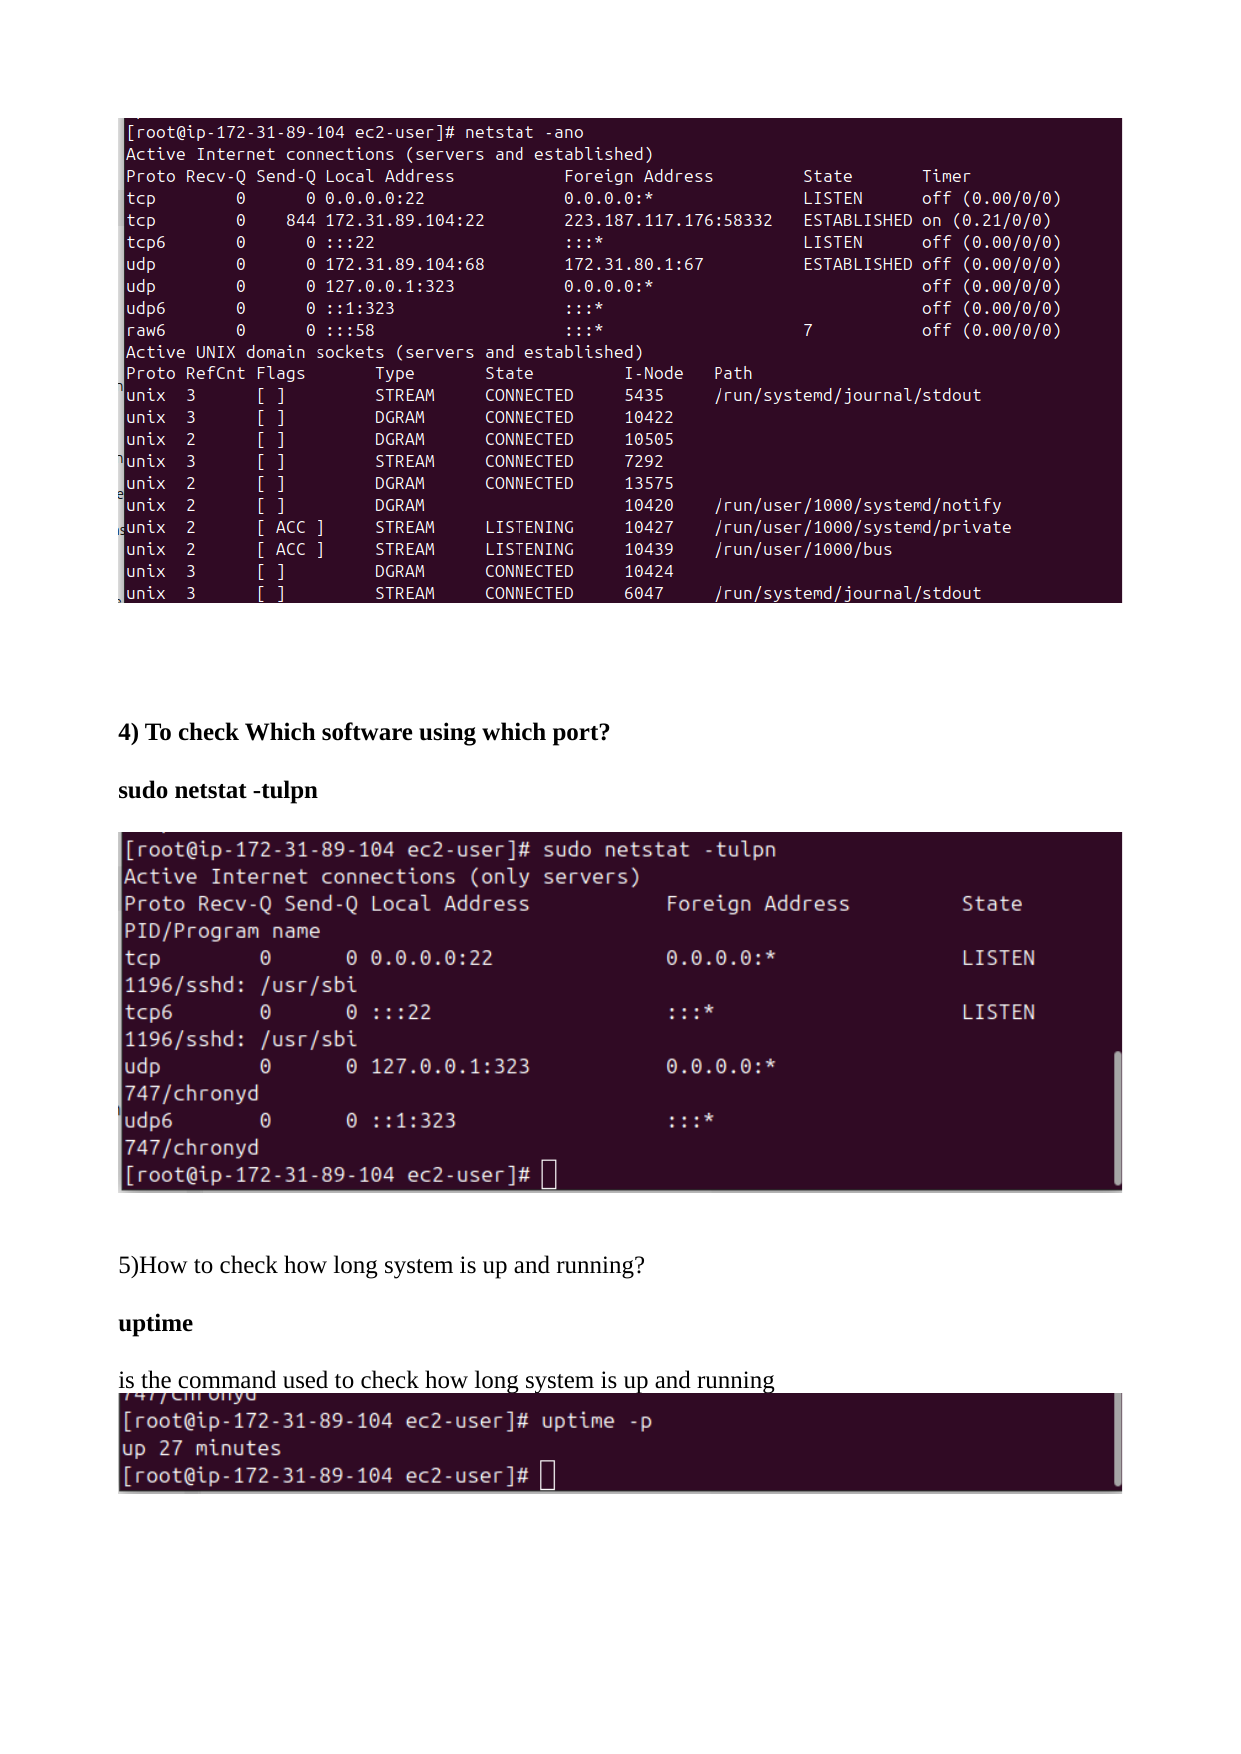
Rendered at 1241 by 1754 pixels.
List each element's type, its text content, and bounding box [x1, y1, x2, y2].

text uptime [118, 1308, 1122, 1336]
text sudo netstat -tulpn [118, 775, 1122, 803]
picture [118, 118, 1123, 603]
picture [118, 832, 1123, 1193]
picture [118, 1393, 1123, 1494]
text 5)How to check how long system is up and running? [118, 1250, 1122, 1279]
text is the command used to check how long system is up and running [118, 1365, 1122, 1393]
text 4) To check Which software using which port? [118, 717, 1122, 746]
